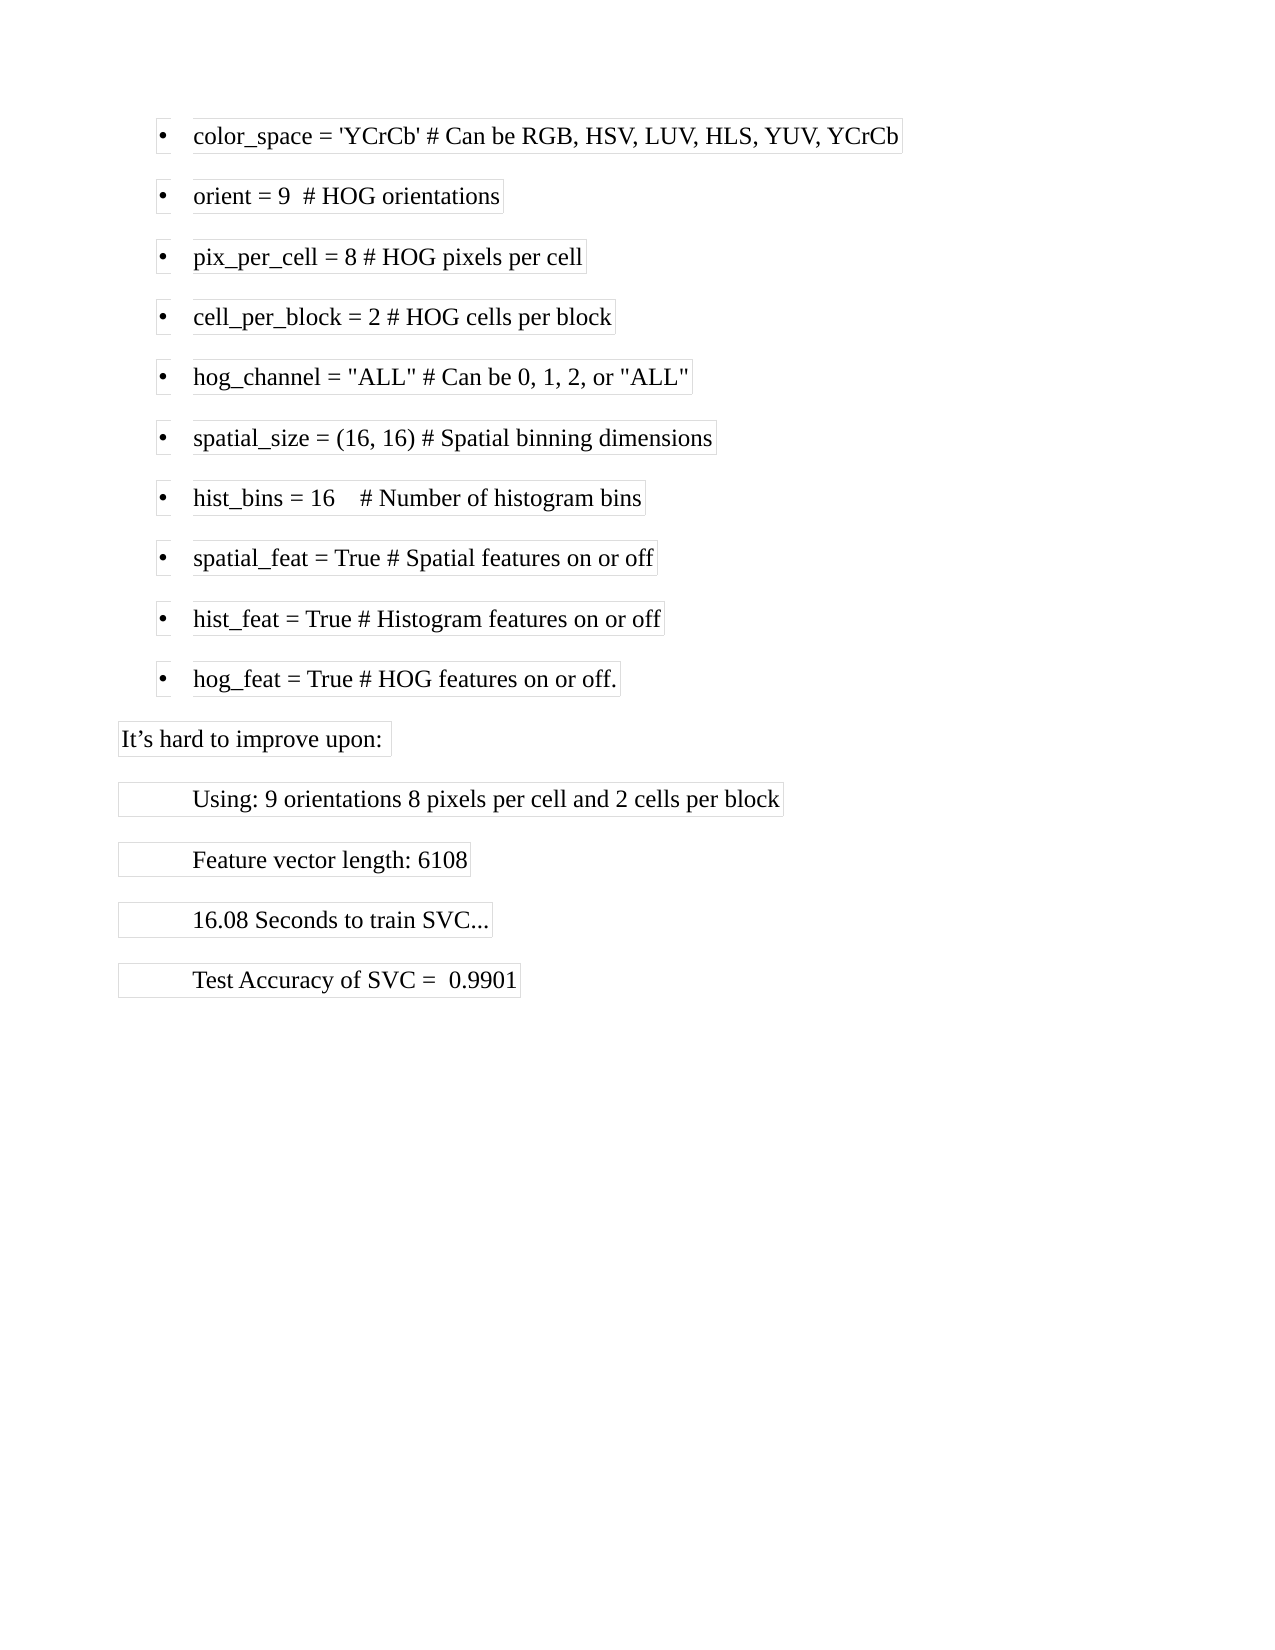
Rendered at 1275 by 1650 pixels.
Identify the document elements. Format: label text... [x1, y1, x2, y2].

text It’s hard to improve upon: [119, 722, 391, 756]
list [621, 661, 1157, 696]
list [658, 540, 1157, 575]
text 16.08 Seconds to train SVC... [119, 903, 492, 937]
text Using: 9 orientations 8 pixels per cell and 2 cells per block [119, 783, 783, 816]
list [504, 178, 1157, 213]
list [665, 601, 1157, 635]
list [693, 359, 1157, 394]
text [521, 962, 1157, 997]
text [784, 782, 1157, 816]
list spatial_feat = True # Spatial features on or off [157, 540, 657, 575]
text [392, 721, 1157, 756]
text Test Accuracy of SVC = 0.9901 [119, 964, 520, 997]
list [903, 118, 1157, 153]
list hist_feat = True # Histogram features on or off [157, 601, 664, 635]
list [616, 299, 1157, 334]
list spatial_size = (16, 16) # Spatial binning dimensions [157, 420, 716, 454]
list hog_channel = "ALL" # Can be 0, 1, 2, or "ALL" [157, 359, 692, 394]
list [646, 480, 1157, 515]
list orient = 9 # HOG orientations [156, 178, 503, 213]
text Feature vector length: 6108 [119, 843, 470, 876]
list [587, 239, 1157, 273]
list hist_bins = 16 # Number of histogram bins [157, 480, 645, 515]
text [493, 902, 1157, 937]
list color_space = 'YCrCb' # Can be RGB, HSV, LUV, HLS, YUV, YCrCb [157, 118, 902, 153]
list pix_per_cell = 8 # HOG pixels per cell [157, 239, 586, 273]
text [471, 842, 1157, 877]
list cell_per_block = 2 # HOG cells per block [157, 299, 615, 334]
list [717, 420, 1157, 454]
list hog_feat = True # HOG features on or off. [157, 661, 620, 696]
